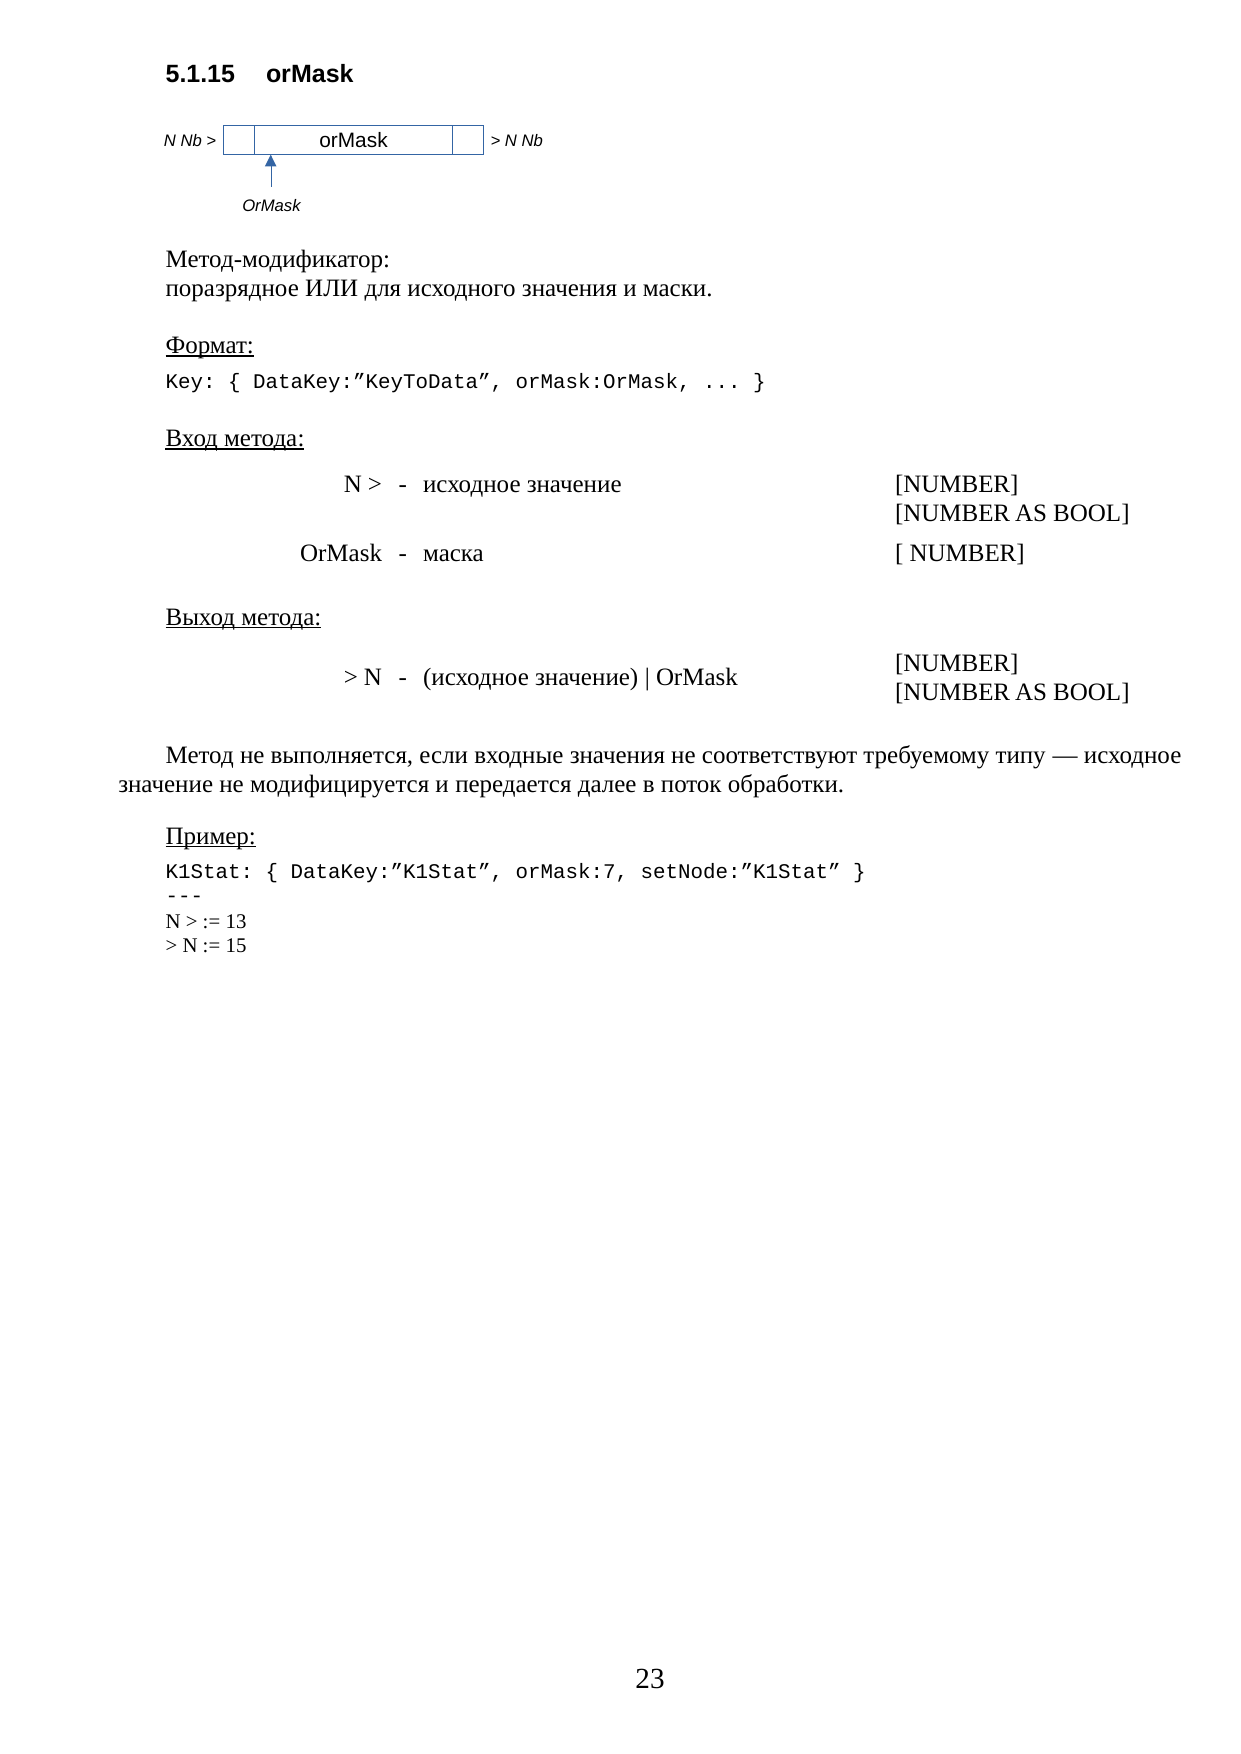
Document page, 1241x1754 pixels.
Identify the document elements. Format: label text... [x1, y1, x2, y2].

table_cell [ NUMBER] [889, 533, 1181, 573]
table_header (исходное значение) | OrMask [417, 642, 889, 711]
text K1Stat: { DataKey:”K1Stat”, orMask:7, setNode:”K1Stat” } [118, 862, 1181, 885]
text Формат: [118, 330, 1181, 359]
text Пример: [118, 821, 1181, 850]
text --- [118, 885, 1181, 909]
table_cell OrMask [169, 533, 387, 573]
text N > := 13 [118, 909, 1181, 933]
text > N := 15 [118, 933, 1181, 957]
subtitle orMask [118, 59, 1181, 88]
table_cell маска [417, 533, 889, 573]
table_header исходное значение [417, 464, 889, 533]
text Выход метода: [118, 602, 1181, 630]
table_cell - [388, 533, 417, 573]
text поразрядное ИЛИ для исходного значения и маски. [118, 273, 1181, 302]
table_header - [388, 642, 417, 711]
table_header - [388, 464, 417, 533]
table_header N > [169, 464, 387, 533]
text Метод не выполняется, если входные значения не соответствуют требуемому типу — исходное значение не модифицируется и передается далее в поток обработки. [118, 740, 1181, 797]
text Вход метода: [118, 423, 1181, 452]
table_header [NUMBER] [NUMBER AS BOOL] [889, 464, 1181, 533]
table_header [NUMBER] [NUMBER AS BOOL] [889, 642, 1181, 711]
text Метод-модификатор: [118, 244, 1181, 273]
table_header > N [169, 642, 387, 711]
text Key: { DataKey:”KeyToData”, orMask:OrMask, ... } [118, 371, 1181, 394]
